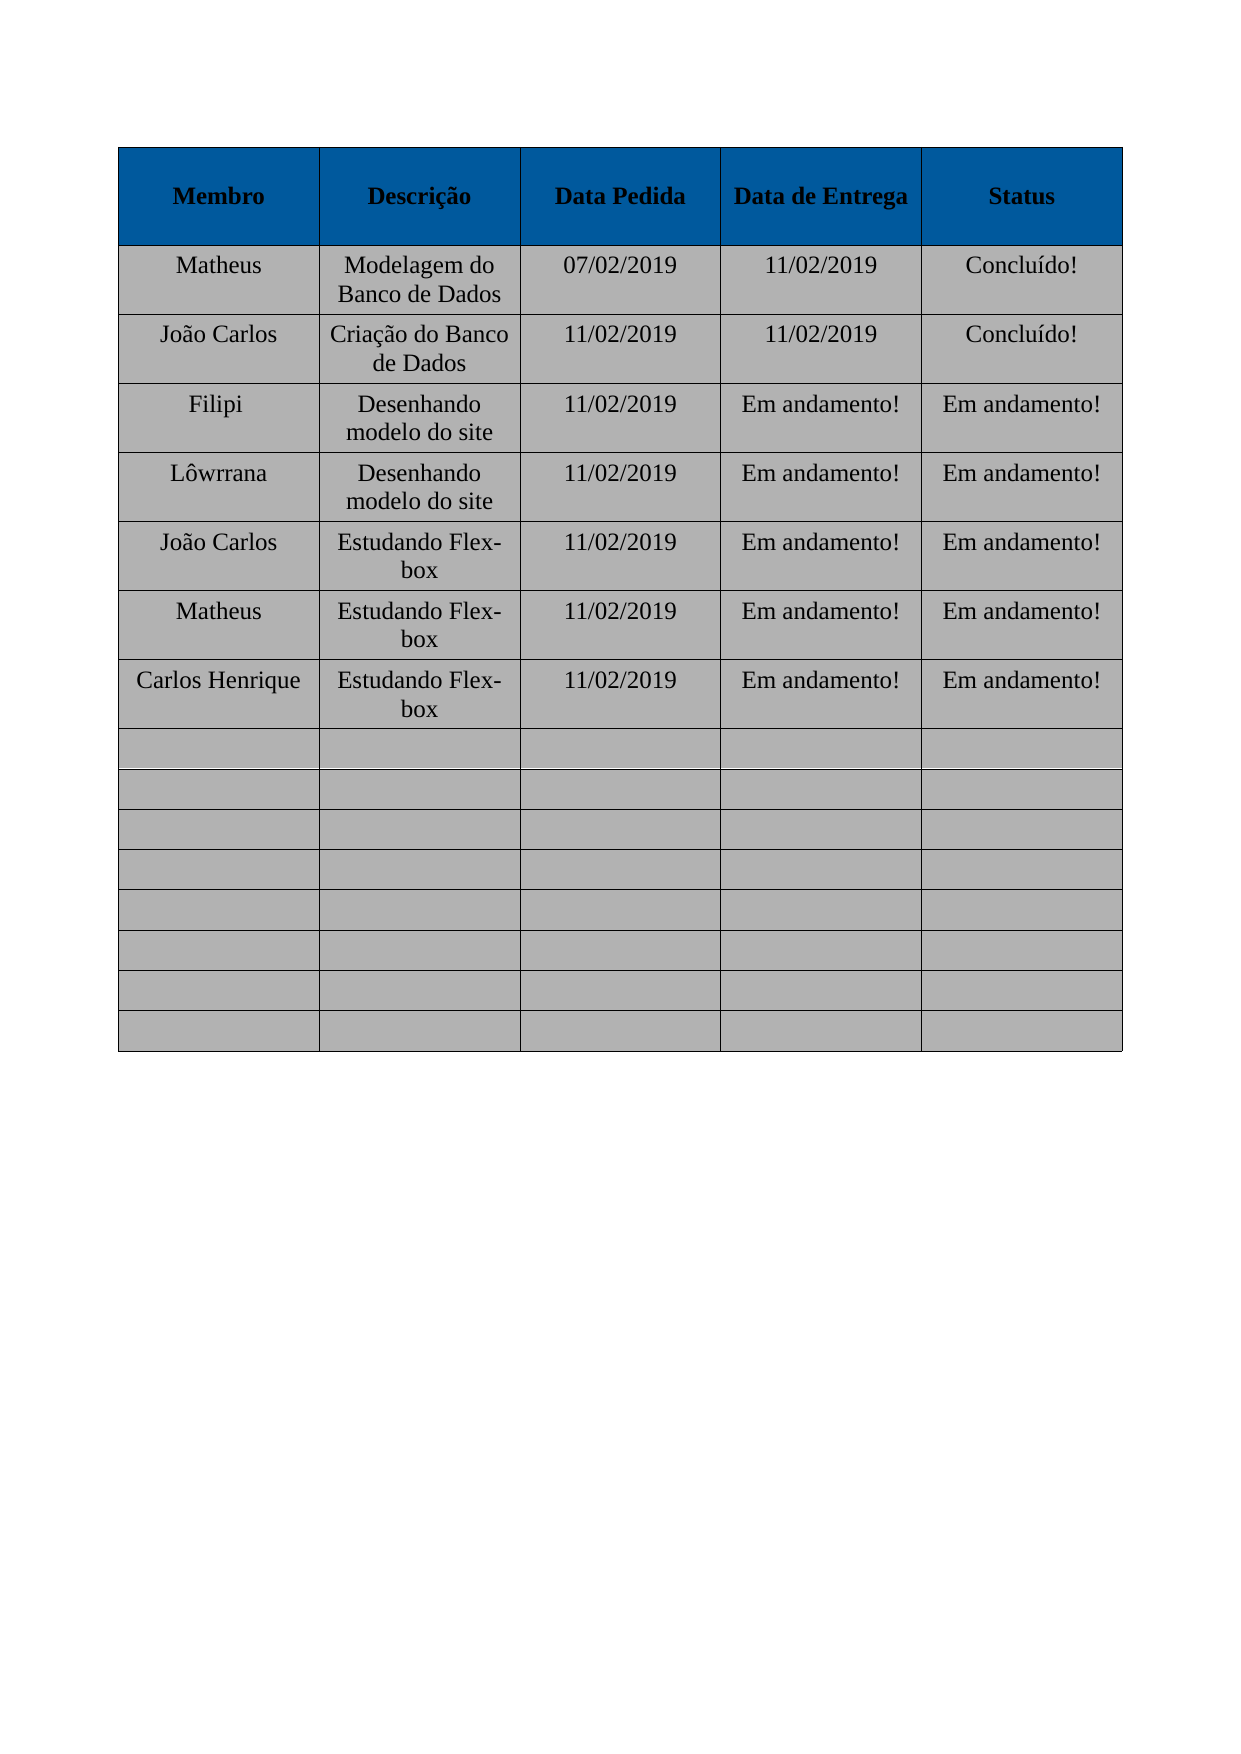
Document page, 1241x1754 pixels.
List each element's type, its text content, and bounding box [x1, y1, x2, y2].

table_cell Estudando Flex-box [320, 522, 520, 590]
table_cell [721, 890, 921, 930]
table_cell [119, 770, 319, 809]
table_cell [119, 729, 319, 768]
table_cell Em andamento! [922, 384, 1122, 452]
table_cell Matheus [119, 591, 319, 659]
table_cell Em andamento! [922, 660, 1122, 728]
table_cell [119, 971, 319, 1010]
table_cell 07/02/2019 [521, 246, 720, 314]
table_cell Em andamento! [721, 660, 921, 728]
table_header Descrição [320, 148, 520, 245]
table_cell [521, 890, 720, 930]
table_cell [922, 770, 1122, 809]
table_cell [119, 931, 319, 970]
table_cell Em andamento! [721, 591, 921, 659]
table_cell [320, 890, 520, 930]
table_cell Em andamento! [922, 522, 1122, 590]
table_cell Em andamento! [922, 453, 1122, 521]
table_cell 11/02/2019 [521, 453, 720, 521]
table_cell [320, 931, 520, 970]
table_cell Em andamento! [721, 453, 921, 521]
table_cell Em andamento! [922, 591, 1122, 659]
table_cell [320, 770, 520, 809]
table_cell 11/02/2019 [721, 315, 921, 383]
table_cell 11/02/2019 [521, 315, 720, 383]
table_cell [521, 931, 720, 970]
table_cell Estudando Flex-box [320, 591, 520, 659]
table_cell [119, 890, 319, 930]
table_cell [320, 971, 520, 1010]
table_header Membro [119, 148, 319, 245]
table_cell [922, 729, 1122, 768]
table_cell [119, 810, 319, 849]
table_cell Concluído! [922, 246, 1122, 314]
table_cell [119, 1011, 319, 1051]
table_cell [721, 931, 921, 970]
table_cell 11/02/2019 [521, 522, 720, 590]
table_header Status [922, 148, 1122, 245]
table_cell [922, 971, 1122, 1010]
table_header Data de Entrega [721, 148, 921, 245]
table_cell [922, 850, 1122, 889]
table_cell [922, 890, 1122, 930]
table_cell [320, 810, 520, 849]
table_cell [721, 850, 921, 889]
table_cell Em andamento! [721, 522, 921, 590]
table_cell [521, 729, 720, 768]
table_cell [521, 850, 720, 889]
table_cell [521, 770, 720, 809]
table_cell Desenhando modelo do site [320, 453, 520, 521]
table_cell [922, 1011, 1122, 1051]
table_cell Desenhando modelo do site [320, 384, 520, 452]
table_cell Criação do Banco de Dados [320, 315, 520, 383]
table_cell [521, 971, 720, 1010]
table_cell 11/02/2019 [521, 591, 720, 659]
table_cell [721, 729, 921, 768]
table_header Data Pedida [521, 148, 720, 245]
table_cell 11/02/2019 [521, 660, 720, 728]
table_cell Concluído! [922, 315, 1122, 383]
table_cell [721, 971, 921, 1010]
table_cell 11/02/2019 [521, 384, 720, 452]
table_cell Carlos Henrique [119, 660, 319, 728]
table_cell [721, 810, 921, 849]
table_cell Filipi [119, 384, 319, 452]
table_cell Estudando Flex-box [320, 660, 520, 728]
table_cell 11/02/2019 [721, 246, 921, 314]
table_cell [119, 850, 319, 889]
table_cell Modelagem do Banco de Dados [320, 246, 520, 314]
table_cell [320, 729, 520, 768]
table_cell [320, 850, 520, 889]
table_cell [922, 931, 1122, 970]
table_cell [521, 1011, 720, 1051]
table_cell [922, 810, 1122, 849]
table_cell [721, 1011, 921, 1051]
table_cell [320, 1011, 520, 1051]
table_cell João Carlos [119, 315, 319, 383]
table_cell Em andamento! [721, 384, 921, 452]
table_cell [521, 810, 720, 849]
table_cell [721, 770, 921, 809]
table_cell João Carlos [119, 522, 319, 590]
table_cell Lôwrrana [119, 453, 319, 521]
table_cell Matheus [119, 246, 319, 314]
